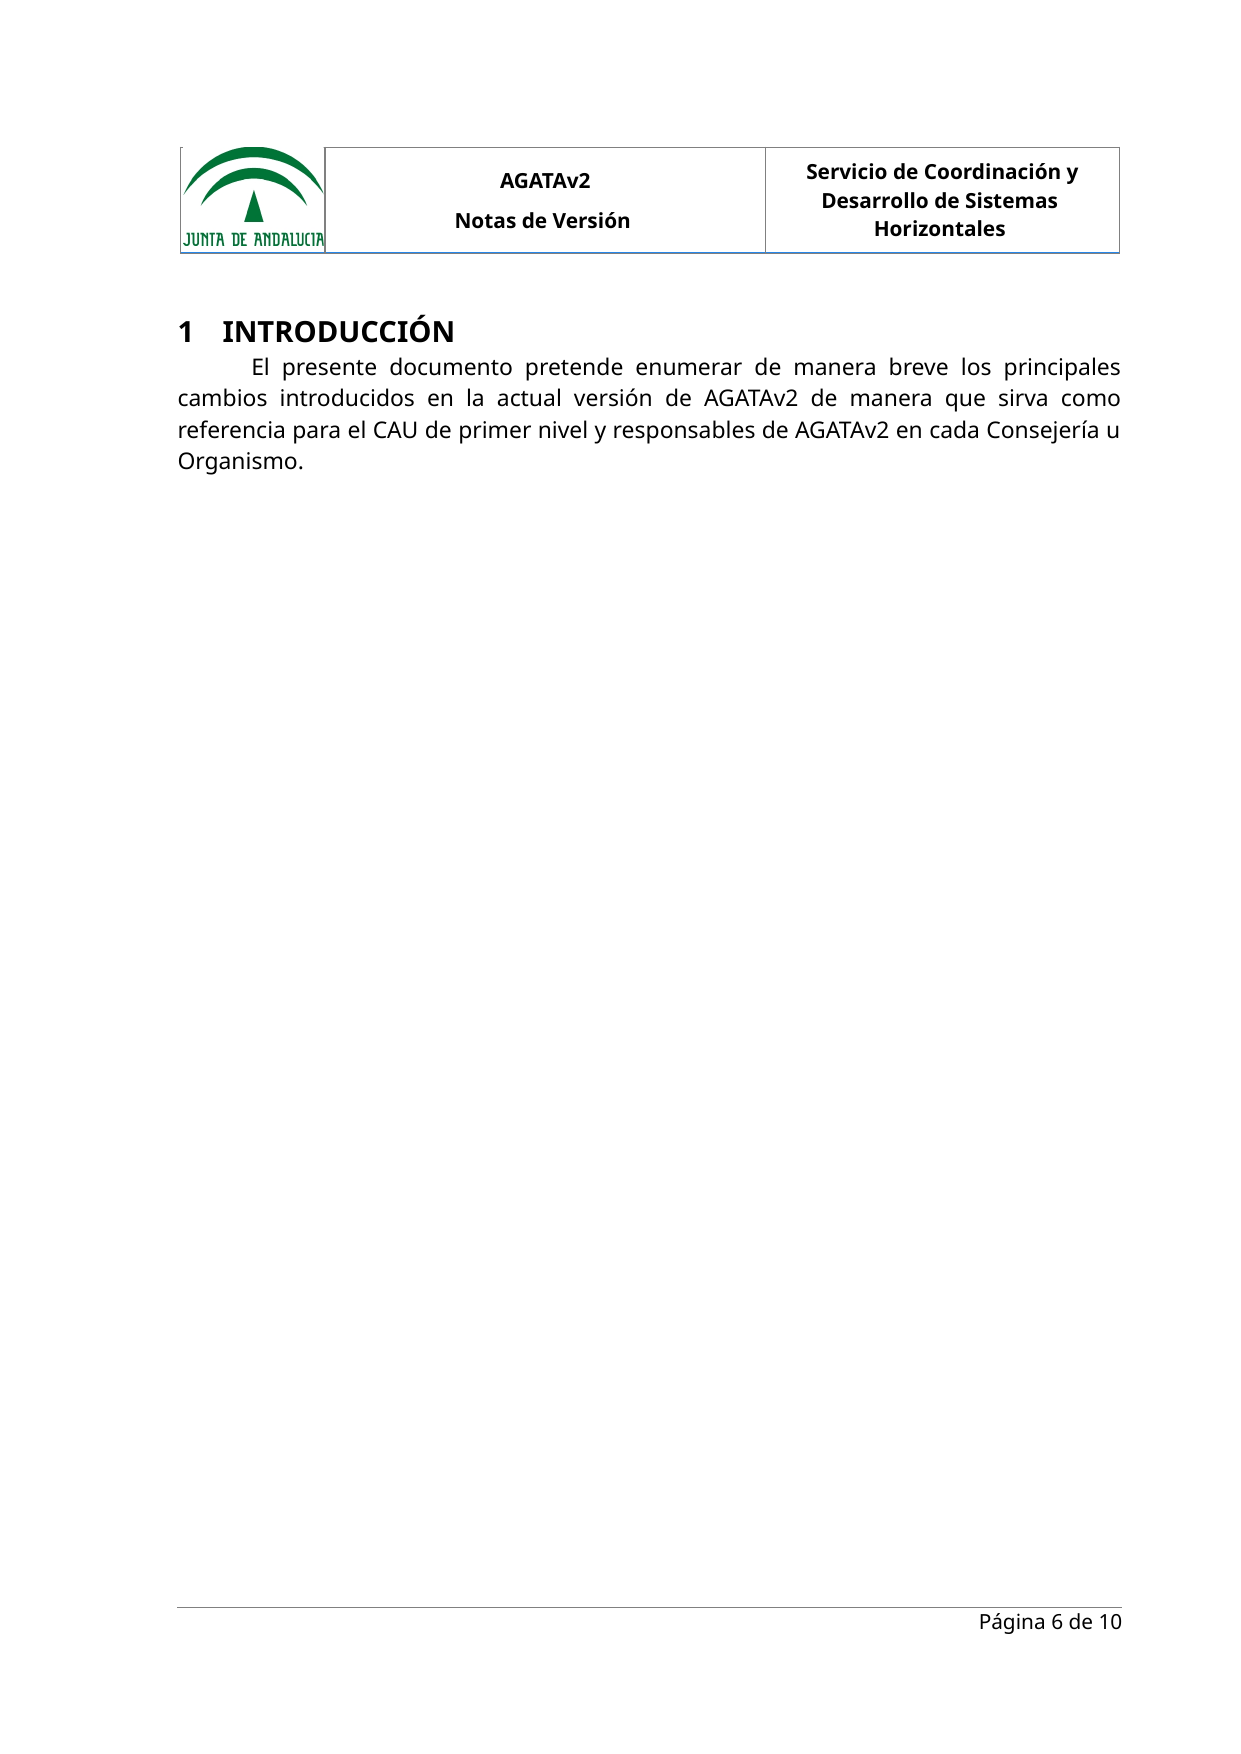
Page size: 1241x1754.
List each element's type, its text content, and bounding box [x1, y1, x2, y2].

text El presente documento pretende enumerar de manera breve los principales cambios introducidos en la actual versión de AGATAv2 de manera que sirva como referencia para el CAU de primer nivel y responsables de AGATAv2 en cada Consejería u Organismo. [177, 351, 1122, 476]
subtitle INTRODUCCIÓN [177, 311, 1122, 351]
picture [183, 147, 324, 246]
